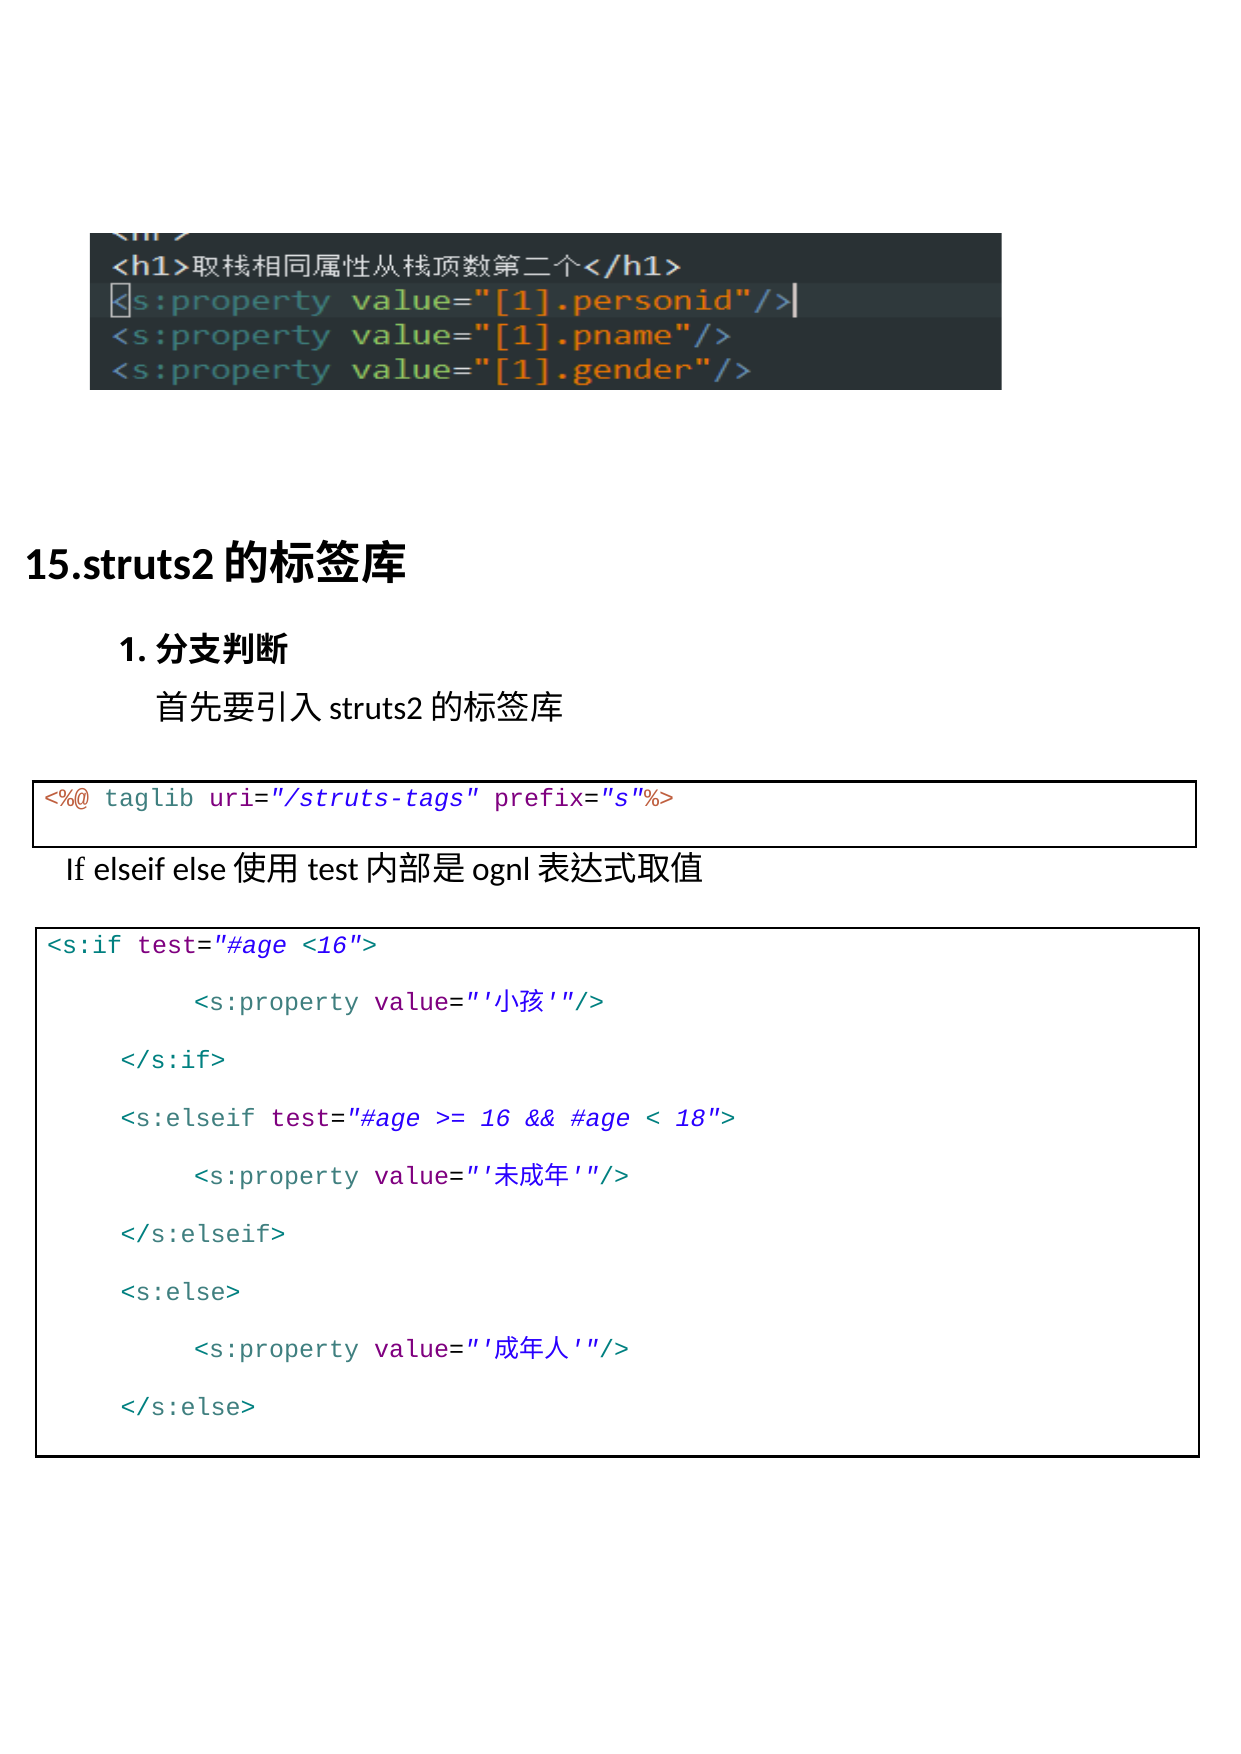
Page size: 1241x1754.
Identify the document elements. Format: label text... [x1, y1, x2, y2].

table_header <s:if test="#age <16"> <s:property value="'小孩'"/> </s:if> <s:elseif test="#age >= 16 && #age < 18"> <s:property value="'未成年'"/> </s:elseif> <s:else> <s:property value="'成年人'"/> </s:else> [37, 929, 1198, 1455]
picture [89, 233, 1002, 390]
text If elseif else使用 test内部是ognl表达式取值 [24, 848, 1240, 889]
text 首先要引入struts2的标签库 [156, 684, 1169, 729]
subtitle 15.struts2的标签库 [24, 526, 1240, 593]
table_header <%@ taglib uri="/struts-tags" prefix="s"%> [34, 783, 1195, 846]
subtitle 1. 分支判断 [118, 626, 1169, 672]
